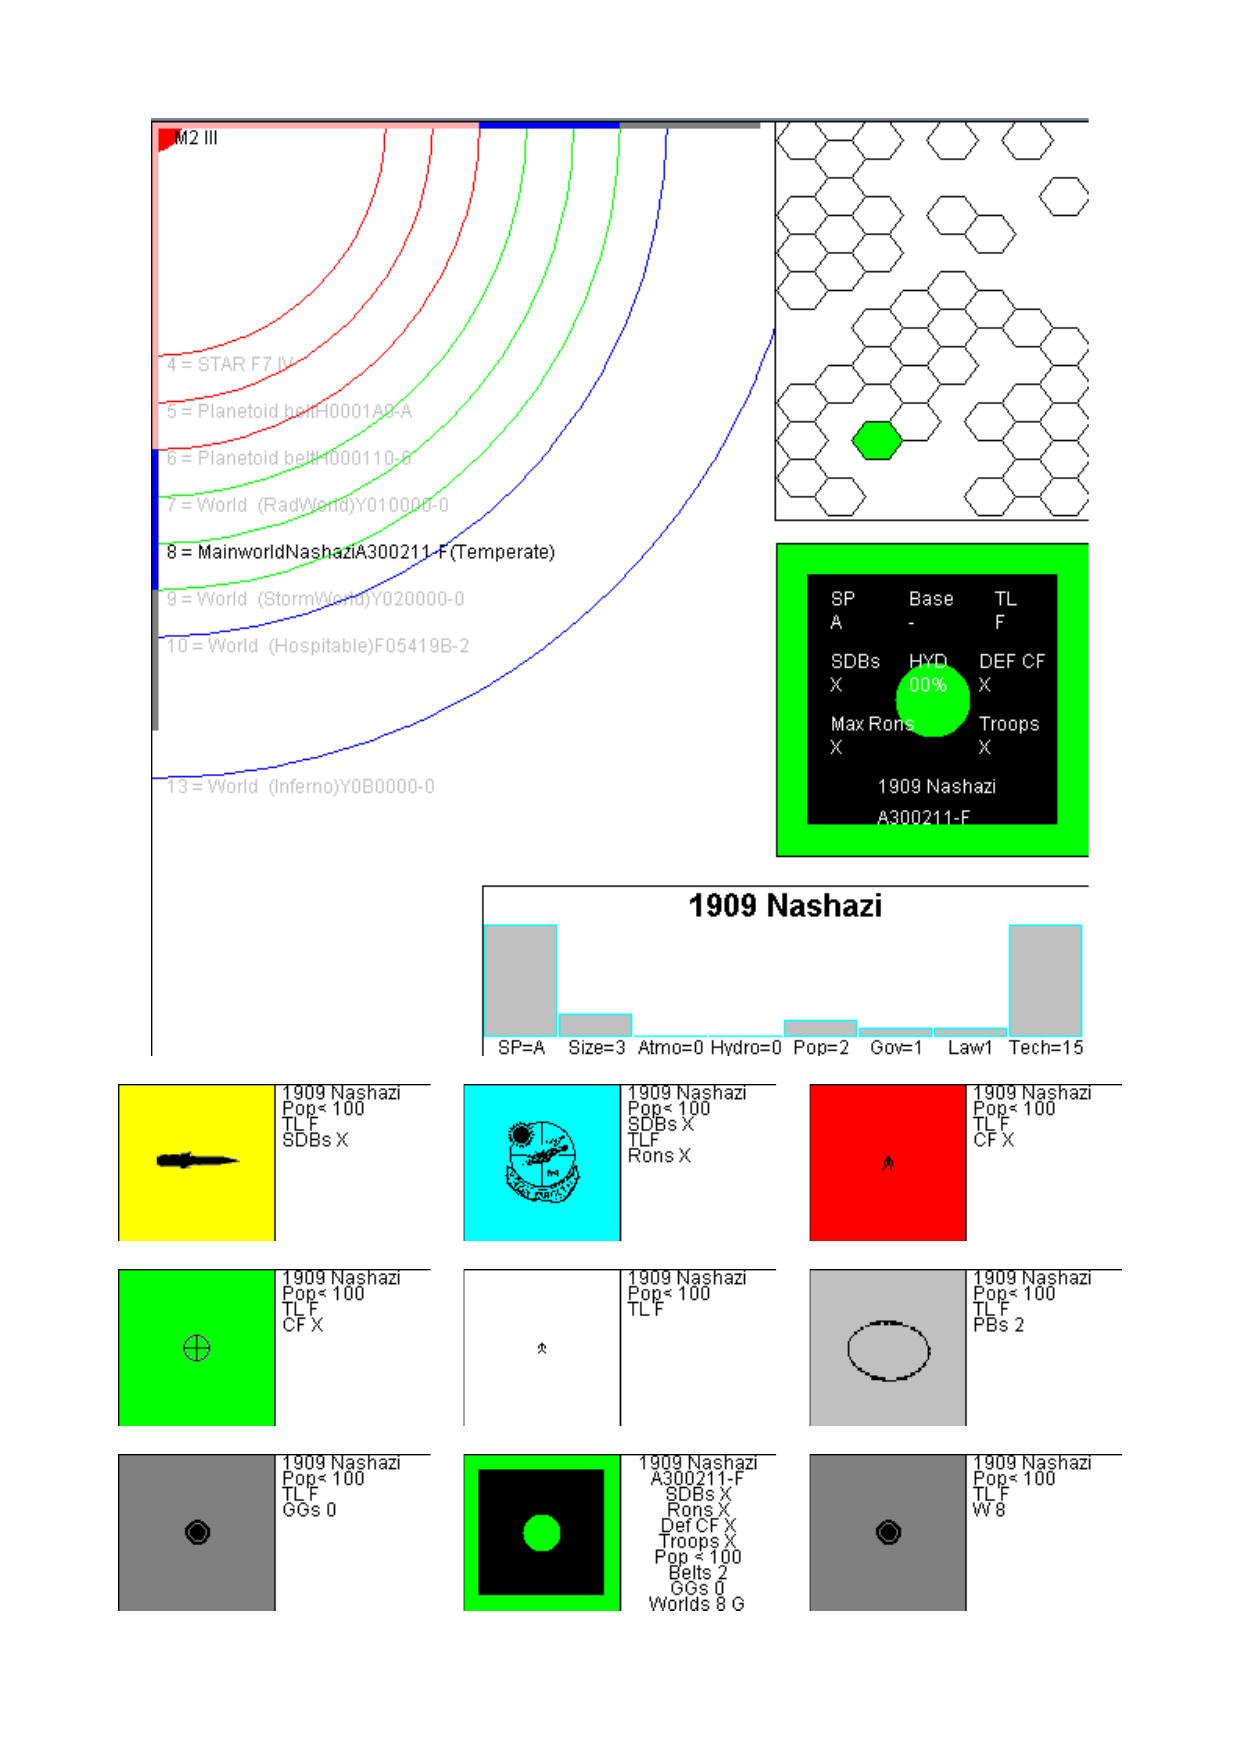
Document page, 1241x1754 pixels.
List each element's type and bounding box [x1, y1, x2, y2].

picture [151, 118, 1089, 1056]
picture [809, 1269, 1122, 1426]
picture [809, 1454, 1122, 1611]
picture [118, 1084, 431, 1241]
picture [463, 1269, 777, 1426]
picture [463, 1084, 777, 1241]
picture [809, 1084, 1122, 1241]
picture [118, 1269, 431, 1426]
picture [463, 1454, 777, 1611]
picture [118, 1454, 431, 1611]
